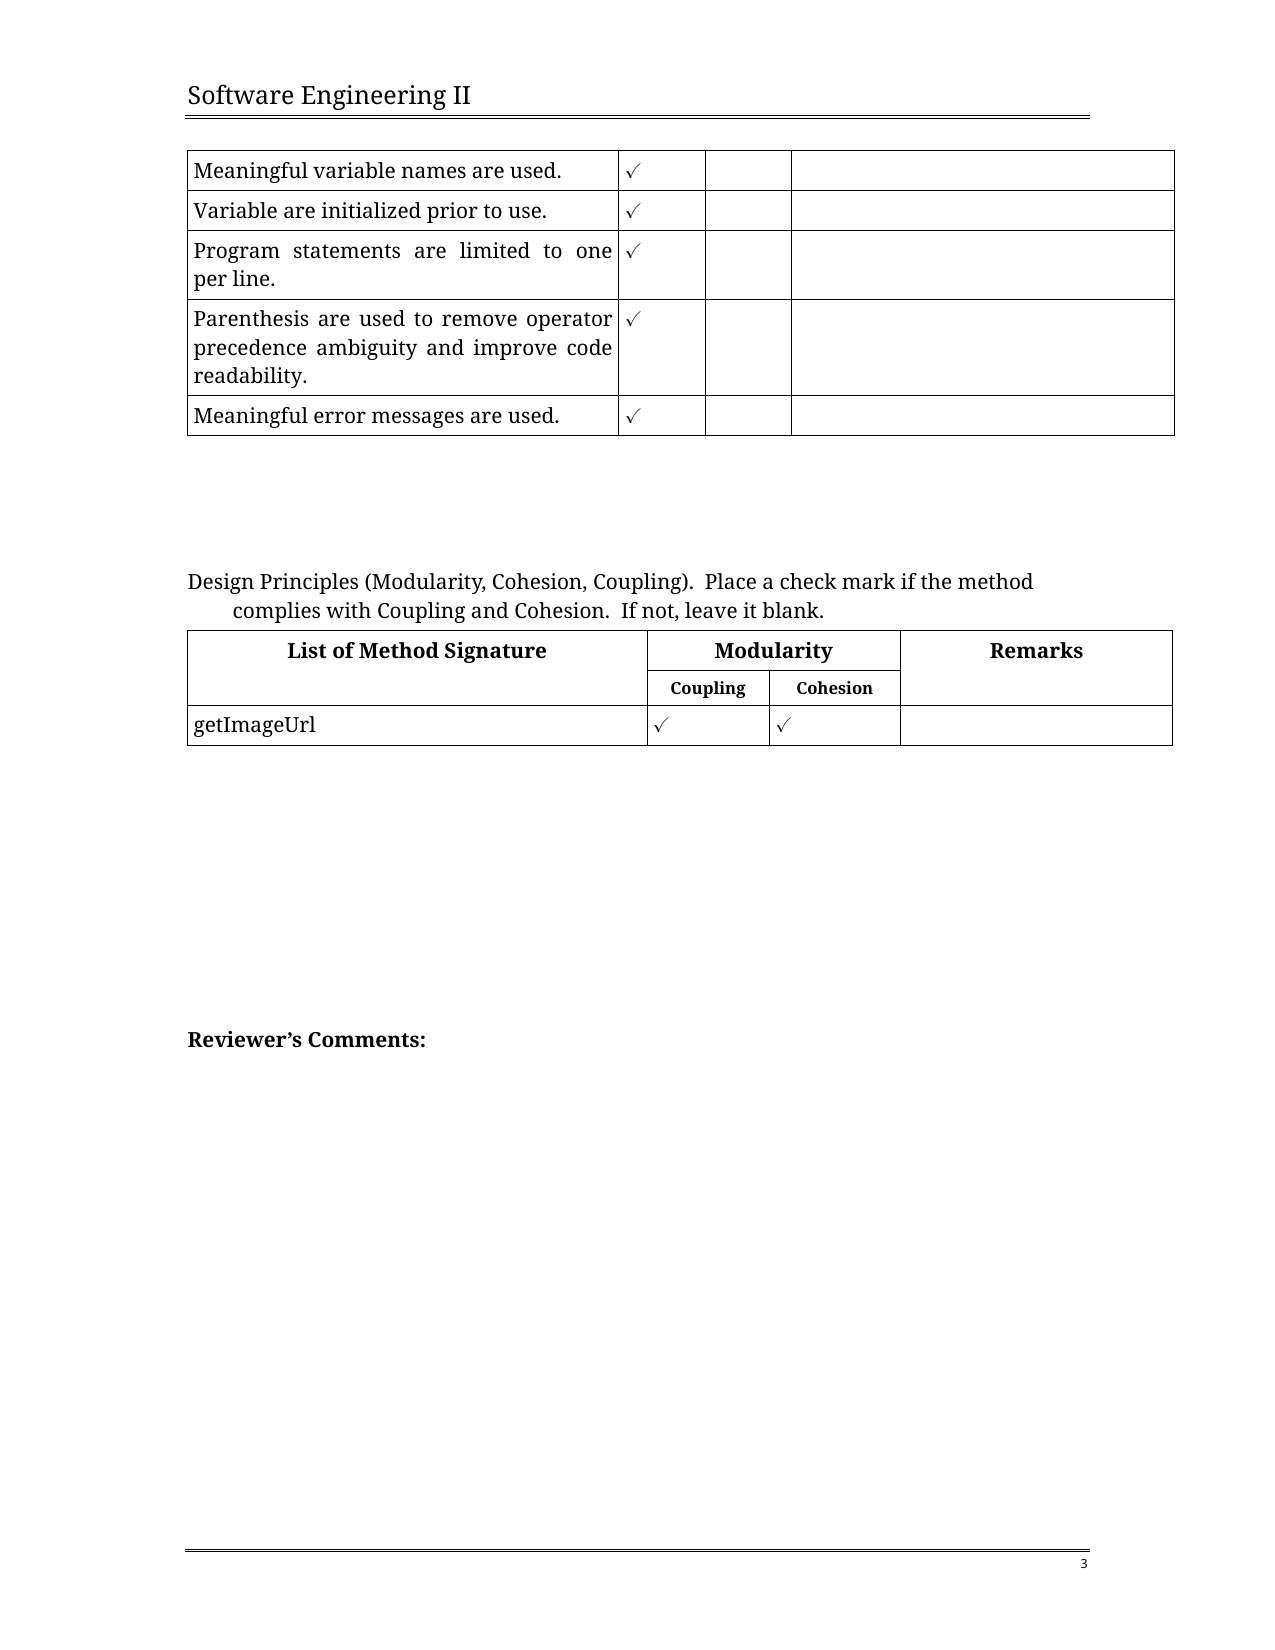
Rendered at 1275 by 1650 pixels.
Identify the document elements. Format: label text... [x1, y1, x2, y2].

table_cell [792, 396, 1174, 435]
table_header Modularity [648, 631, 900, 670]
table_cell [706, 231, 791, 298]
table_cell [792, 231, 1174, 298]
table_cell [792, 191, 1174, 230]
subtitle Design Principles (Modularity, Cohesion, Coupling). Place a check mark if the method complies with Coupling and Cohesion. If not, leave it blank. [187, 567, 1087, 624]
table_cell Meaningful variable names are used. [188, 151, 618, 190]
table_cell Variable are initialized prior to use. [188, 191, 618, 230]
table_cell Program statements are limited to one per line. [188, 231, 618, 298]
table_cell ✓ [619, 231, 705, 298]
table_cell [901, 706, 1172, 745]
table_cell ✓ [770, 706, 900, 745]
table_cell [792, 151, 1174, 190]
table_cell [706, 151, 791, 190]
table_cell ✓ [619, 300, 705, 395]
table_cell [706, 300, 791, 395]
table_cell Cohesion [770, 671, 900, 705]
subtitle Reviewer’s Comments: [187, 1025, 1087, 1082]
table_cell [792, 300, 1174, 395]
table_cell getImageUrl [188, 706, 647, 745]
table_cell [706, 396, 791, 435]
table_header Remarks [901, 631, 1172, 705]
table_cell Coupling [648, 671, 769, 705]
table_cell Parenthesis are used to remove operator precedence ambiguity and improve code readability. [188, 300, 618, 395]
table_cell ✓ [619, 151, 705, 190]
table_cell Meaningful error messages are used. [188, 396, 618, 435]
table_header List of Method Signature [188, 631, 647, 705]
table_cell ✓ [619, 191, 705, 230]
table_cell ✓ [619, 396, 705, 435]
table_cell [706, 191, 791, 230]
table_cell ✓ [648, 706, 769, 745]
